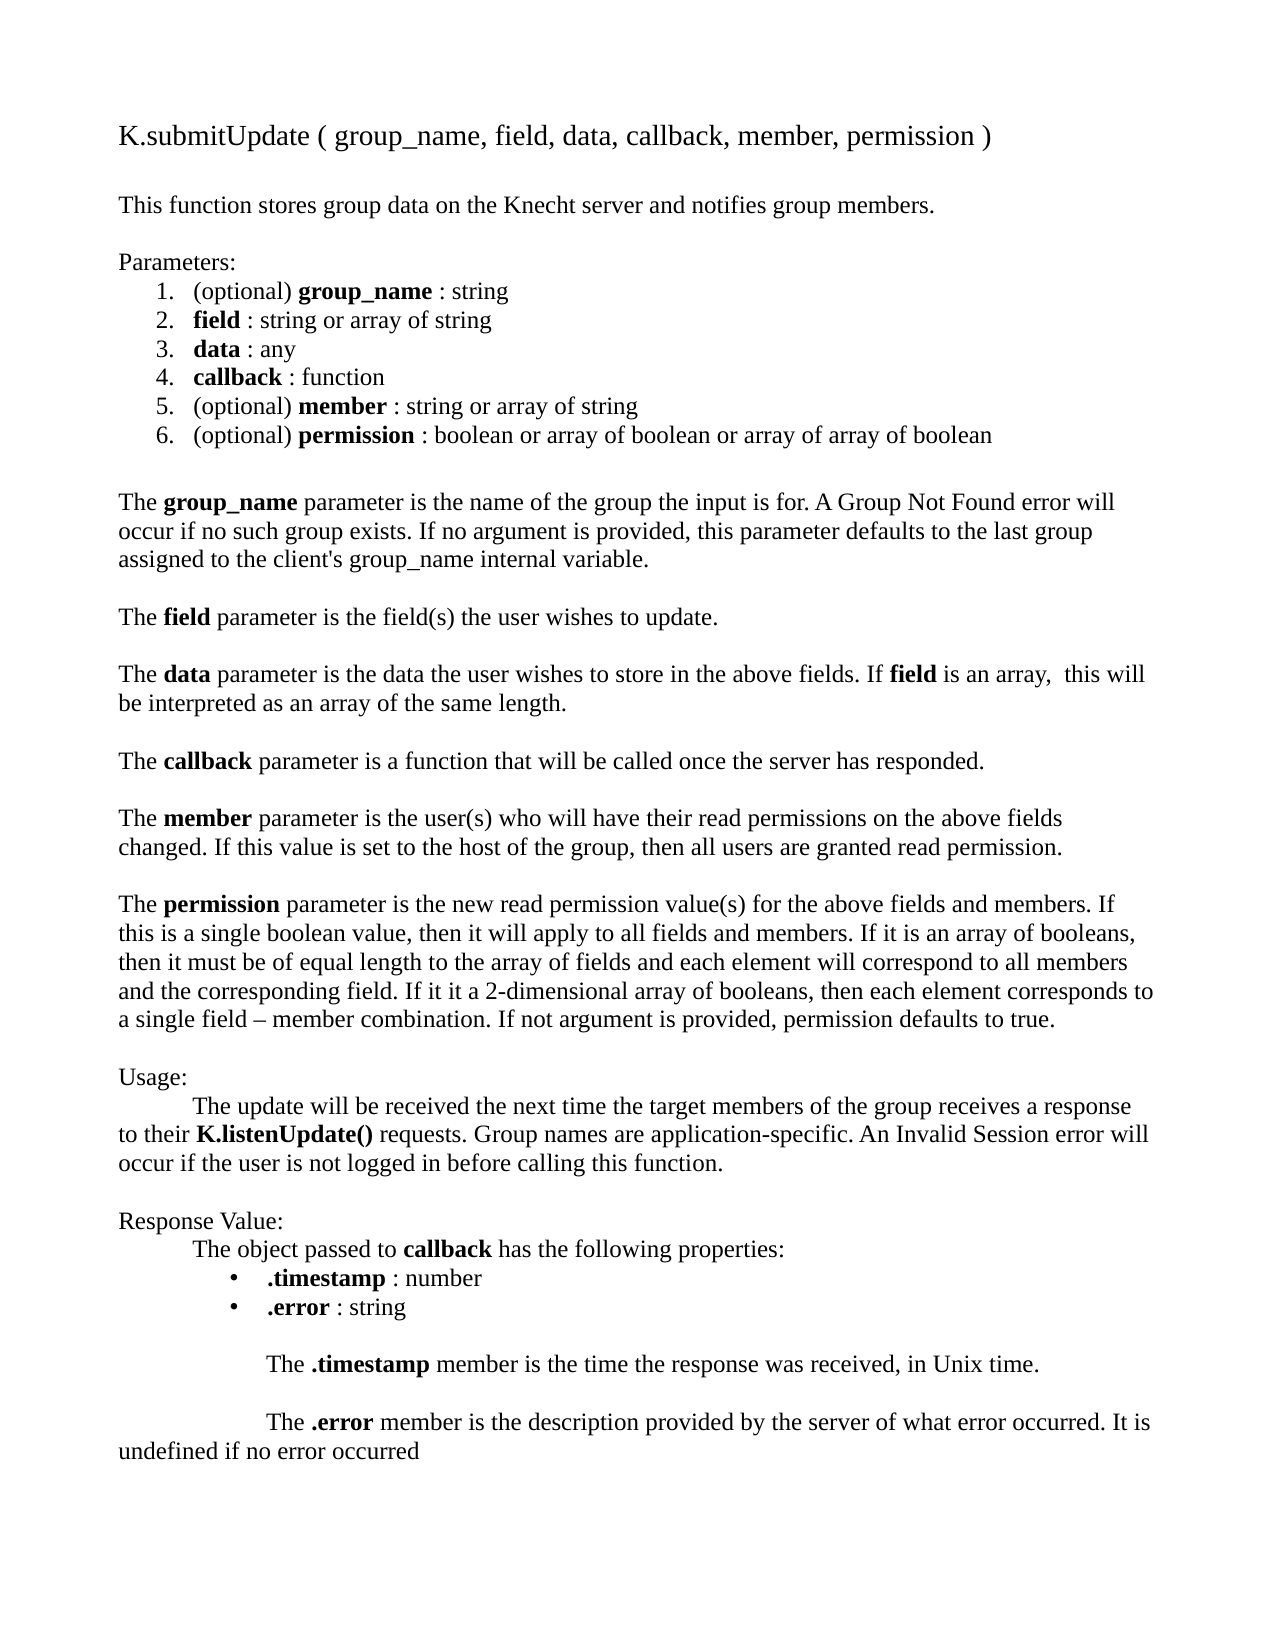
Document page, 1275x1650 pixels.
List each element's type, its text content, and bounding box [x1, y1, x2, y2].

text Parameters: [118, 247, 1157, 276]
list .error : string [229, 1292, 1157, 1321]
text The .timestamp member is the time the response was received, in Unix time. [118, 1349, 1157, 1378]
text The group_name parameter is the name of the group the input is for. A Group Not Found error will occur if no such group exists. If no argument is provided, this parameter defaults to the last group assigned to the client's group_name internal variable. [118, 487, 1157, 573]
text Response Value: [118, 1206, 1157, 1234]
list field : string or array of string [156, 305, 1157, 334]
text The field parameter is the field(s) the user wishes to update. [118, 602, 1157, 631]
text The data parameter is the data the user wishes to store in the above fields. If field is an array, this will be interpreted as an array of the same length. [118, 659, 1157, 717]
list (optional) permission : boolean or array of boolean or array of array of boolean [156, 420, 1157, 449]
text K.submitUpdate ( group_name, field, data, callback, member, permission ) [118, 118, 1157, 152]
text The .error member is the description provided by the server of what error occurred. It is undefined if no error occurred [118, 1407, 1157, 1464]
text The callback parameter is a function that will be called once the server has responded. [118, 746, 1157, 774]
text This function stores group data on the Knecht server and notifies group members. [118, 190, 1157, 219]
text The permission parameter is the new read permission value(s) for the above fields and members. If this is a single boolean value, then it will apply to all fields and members. If it is an array of booleans, then it must be of equal length to the array of fields and each element will correspond to all members and the corresponding field. If it it a 2-dimensional array of booleans, then each element corresponds to a single field – member combination. If not argument is provided, permission defaults to true. [118, 889, 1157, 1033]
text The update will be received the next time the target members of the group receives a response to their K.listenUpdate() requests. Group names are application-specific. An Invalid Session error will occur if the user is not logged in before calling this function. [118, 1091, 1157, 1177]
text The member parameter is the user(s) who will have their read permissions on the above fields changed. If this value is set to the host of the group, then all users are granted read permission. [118, 803, 1157, 861]
text The object passed to callback has the following properties: [118, 1234, 1157, 1263]
text Usage: [118, 1062, 1157, 1091]
list data : any [156, 334, 1157, 362]
list .timestamp : number [229, 1263, 1157, 1292]
list (optional) member : string or array of string [156, 391, 1157, 420]
list (optional) group_name : string [156, 276, 1157, 305]
list callback : function [156, 362, 1157, 391]
